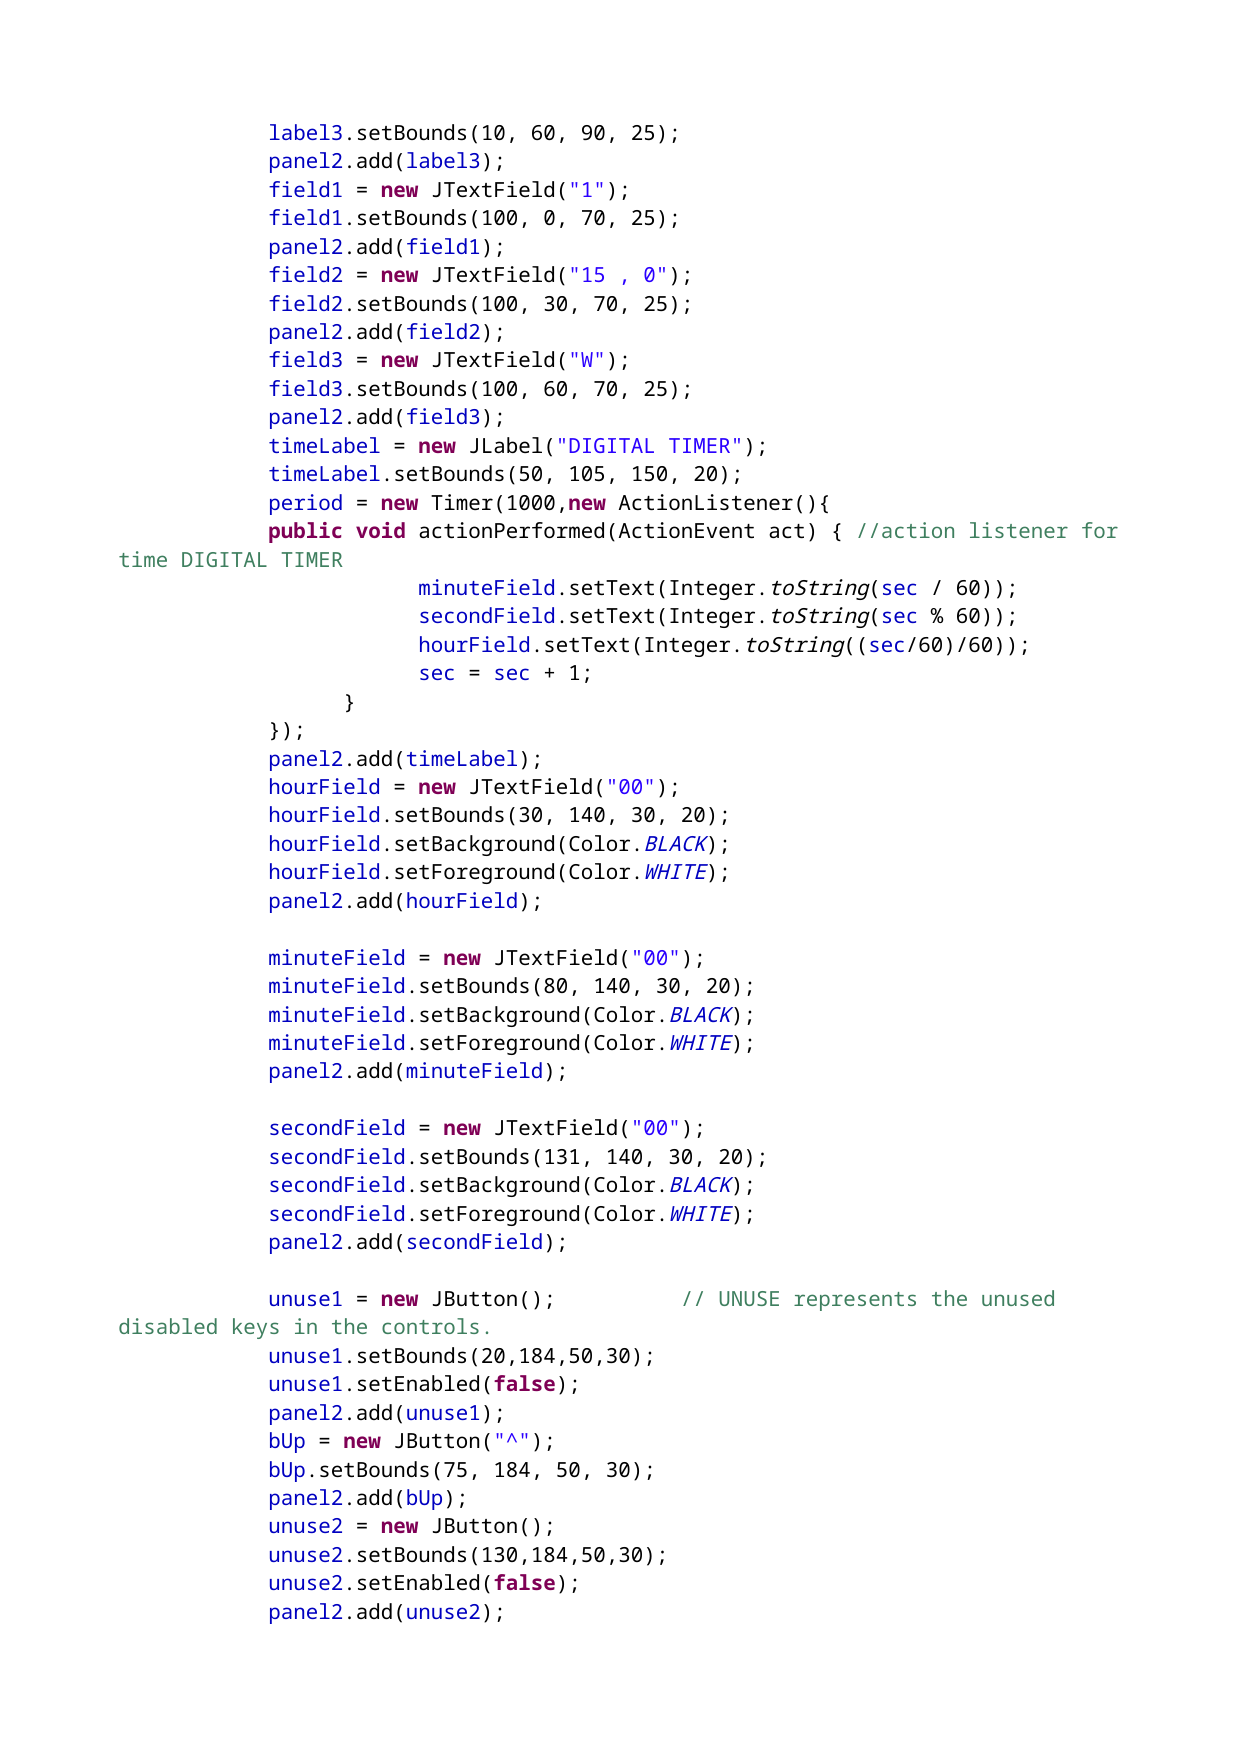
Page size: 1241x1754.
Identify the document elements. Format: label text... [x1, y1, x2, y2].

text panel2.add(label3); [118, 147, 1122, 175]
text panel2.add(unuse1); [118, 1398, 1122, 1426]
text panel2.add(timeLabel); [118, 744, 1122, 772]
text bUp.setBounds(75, 184, 50, 30); [118, 1455, 1122, 1483]
text secondField.setBackground(Color.BLACK); [118, 1170, 1122, 1199]
text unuse2 = new JButton(); [118, 1512, 1122, 1540]
text secondField.setForeground(Color.WHITE); [118, 1199, 1122, 1227]
text minuteField.setBounds(80, 140, 30, 20); [118, 971, 1122, 1000]
text unuse1 = new JButton(); // UNUSE represents the unused disabled keys in the controls. [118, 1284, 1122, 1341]
text bUp = new JButton("^"); [118, 1426, 1122, 1455]
text }); [118, 715, 1122, 744]
text minuteField.setText(Integer.toString(sec / 60)); [118, 573, 1122, 602]
text panel2.add(bUp); [118, 1483, 1122, 1512]
text field3 = new JTextField("W"); [118, 346, 1122, 374]
text panel2.add(secondField); [118, 1227, 1122, 1256]
text hourField.setBounds(30, 140, 30, 20); [118, 801, 1122, 829]
text sec = sec + 1; [118, 658, 1122, 687]
text timeLabel = new JLabel("DIGITAL TIMER"); [118, 431, 1122, 459]
text panel2.add(minuteField); [118, 1057, 1122, 1085]
text label3.setBounds(10, 60, 90, 25); [118, 118, 1122, 147]
text } [118, 687, 1122, 715]
text field2.setBounds(100, 30, 70, 25); [118, 289, 1122, 317]
text hourField.setText(Integer.toString((sec/60)/60)); [118, 630, 1122, 658]
text hourField.setBackground(Color.BLACK); [118, 829, 1122, 857]
text public void actionPerformed(ActionEvent act) { //action listener for time DIGITAL TIMER [118, 516, 1122, 573]
text panel2.add(field1); [118, 232, 1122, 260]
text unuse2.setEnabled(false); [118, 1568, 1122, 1597]
text field3.setBounds(100, 60, 70, 25); [118, 374, 1122, 402]
text minuteField.setForeground(Color.WHITE); [118, 1028, 1122, 1057]
text hourField.setForeground(Color.WHITE); [118, 857, 1122, 886]
text panel2.add(unuse2); [118, 1597, 1122, 1625]
text timeLabel.setBounds(50, 105, 150, 20); [118, 459, 1122, 488]
text panel2.add(field2); [118, 317, 1122, 346]
text hourField = new JTextField("00"); [118, 772, 1122, 801]
text secondField = new JTextField("00"); [118, 1113, 1122, 1142]
text field1.setBounds(100, 0, 70, 25); [118, 203, 1122, 232]
text panel2.add(hourField); [118, 886, 1122, 914]
text secondField.setBounds(131, 140, 30, 20); [118, 1142, 1122, 1170]
text field1 = new JTextField("1"); [118, 175, 1122, 203]
text unuse2.setBounds(130,184,50,30); [118, 1540, 1122, 1568]
text period = new Timer(1000,new ActionListener(){ [118, 488, 1122, 516]
text unuse1.setBounds(20,184,50,30); [118, 1341, 1122, 1369]
text unuse1.setEnabled(false); [118, 1369, 1122, 1398]
text minuteField = new JTextField("00"); [118, 943, 1122, 971]
text minuteField.setBackground(Color.BLACK); [118, 1000, 1122, 1028]
text field2 = new JTextField("15 , 0"); [118, 260, 1122, 289]
text secondField.setText(Integer.toString(sec % 60)); [118, 602, 1122, 630]
text panel2.add(field3); [118, 402, 1122, 431]
